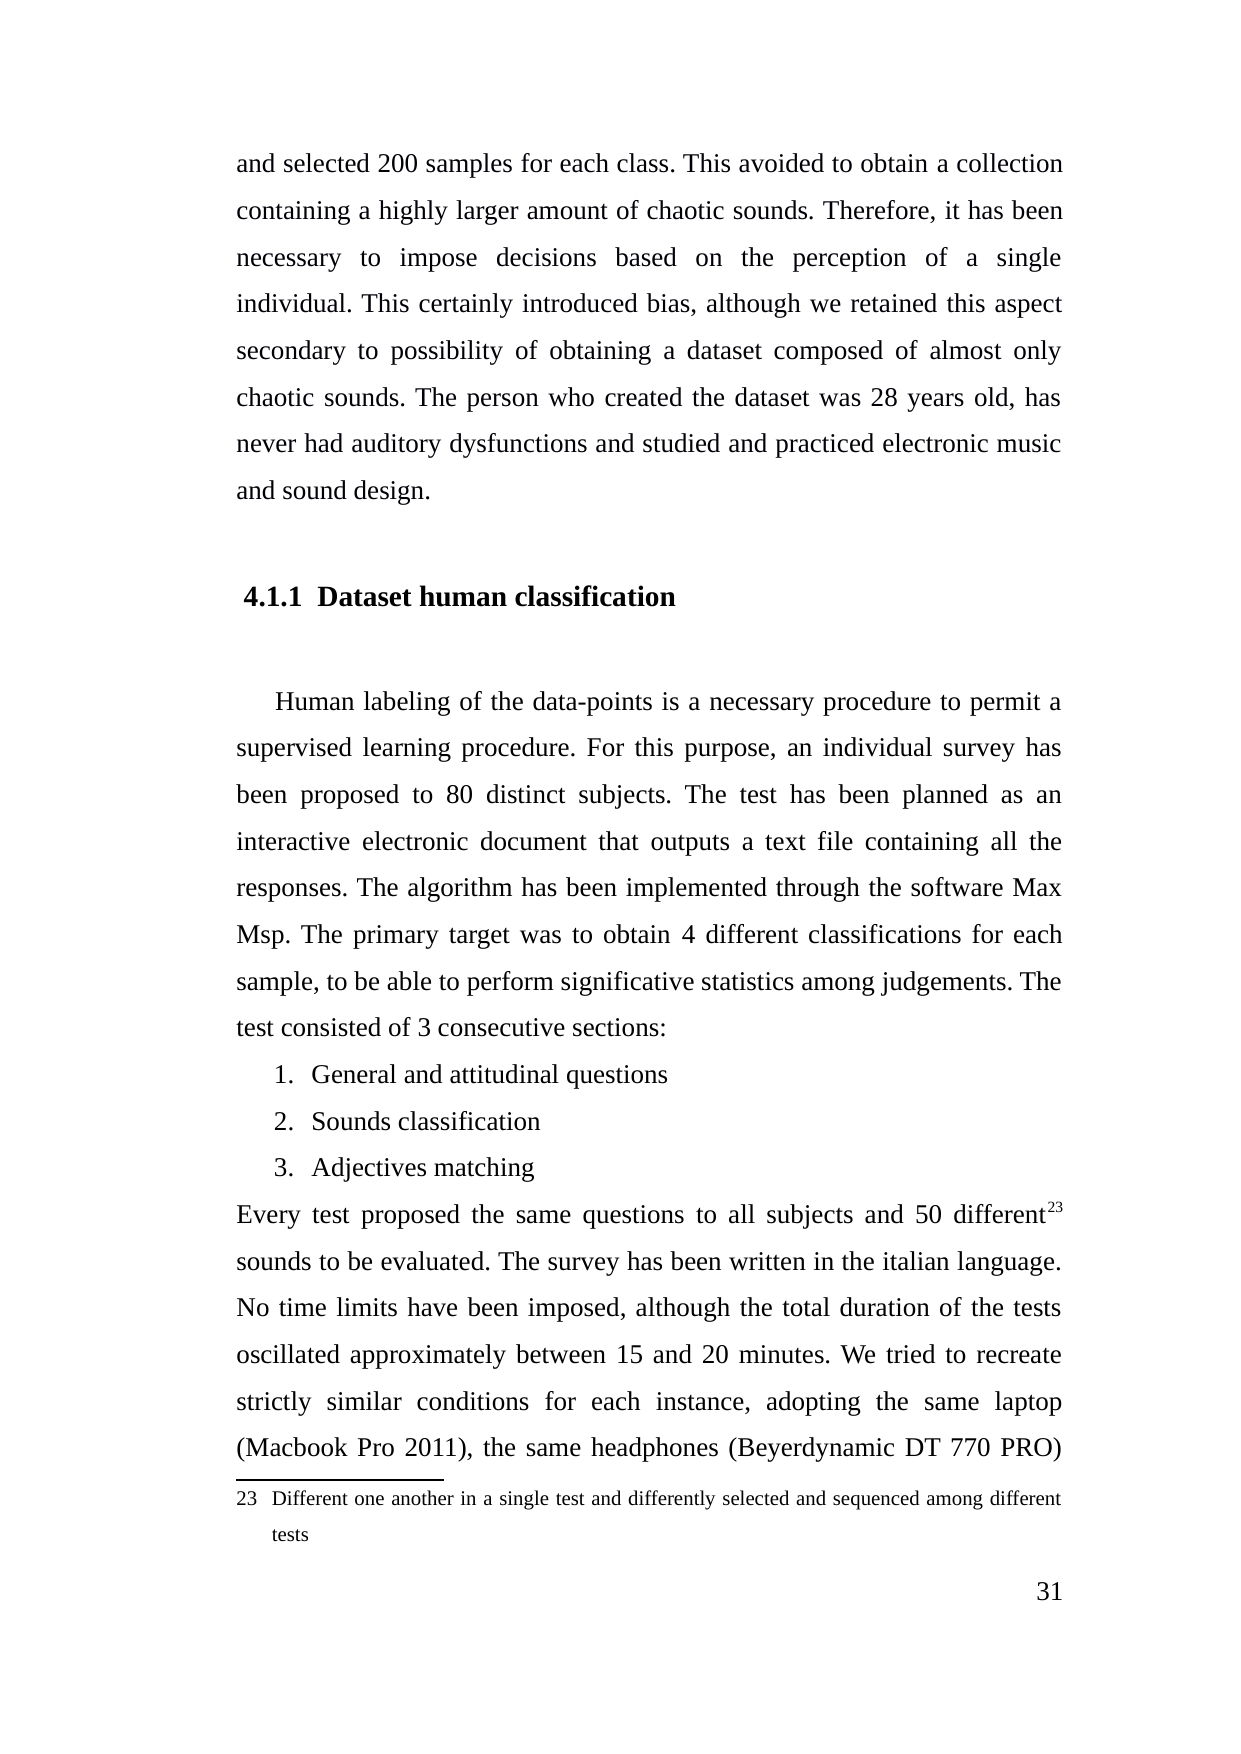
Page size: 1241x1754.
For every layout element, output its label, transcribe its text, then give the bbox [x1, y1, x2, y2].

subtitle Dataset human classification [236, 579, 1063, 612]
list Sounds classification [274, 1105, 1063, 1136]
text Every test proposed the same questions to all subjects and 50 different sounds to be evaluated. The survey has been written in the italian language. No time limits have been imposed, although the total duration of the tests oscillated approximately between 15 and 20 minutes. We tried to recreate strictly similar conditions for each instance, adopting the same laptop (Macbook Pro 2011), the same headphones (Beyerdynamic DT 770 PRO) [236, 1198, 1063, 1463]
text Different one another in a single test and differently selected and sequenced among different tests [236, 1486, 1063, 1546]
text Human labeling of the data-points is a necessary procedure to permit a supervised learning procedure. For this purpose, an individual survey has been proposed to 80 distinct subjects. The test has been planned as an interactive electronic document that outputs a text file containing all the responses. The algorithm has been implemented through the software Max Msp. The primary target was to obtain 4 different classifications for each sample, to be able to perform significative statistics among judgements. The test consisted of 3 consecutive sections: [236, 685, 1063, 1043]
text and selected 200 samples for each class. This avoided to obtain a collection containing a highly larger amount of chaotic sounds. Therefore, it has been necessary to impose decisions based on the perception of a single individual. This certainly introduced bias, although we retained this aspect secondary to possibility of obtaining a dataset composed of almost only chaotic sounds. The person who created the dataset was 28 years old, has never had auditory dysfunctions and studied and practiced electronic music and sound design. [236, 148, 1063, 505]
list General and attitudinal questions [274, 1058, 1063, 1089]
list Adjectives matching [274, 1152, 1063, 1183]
